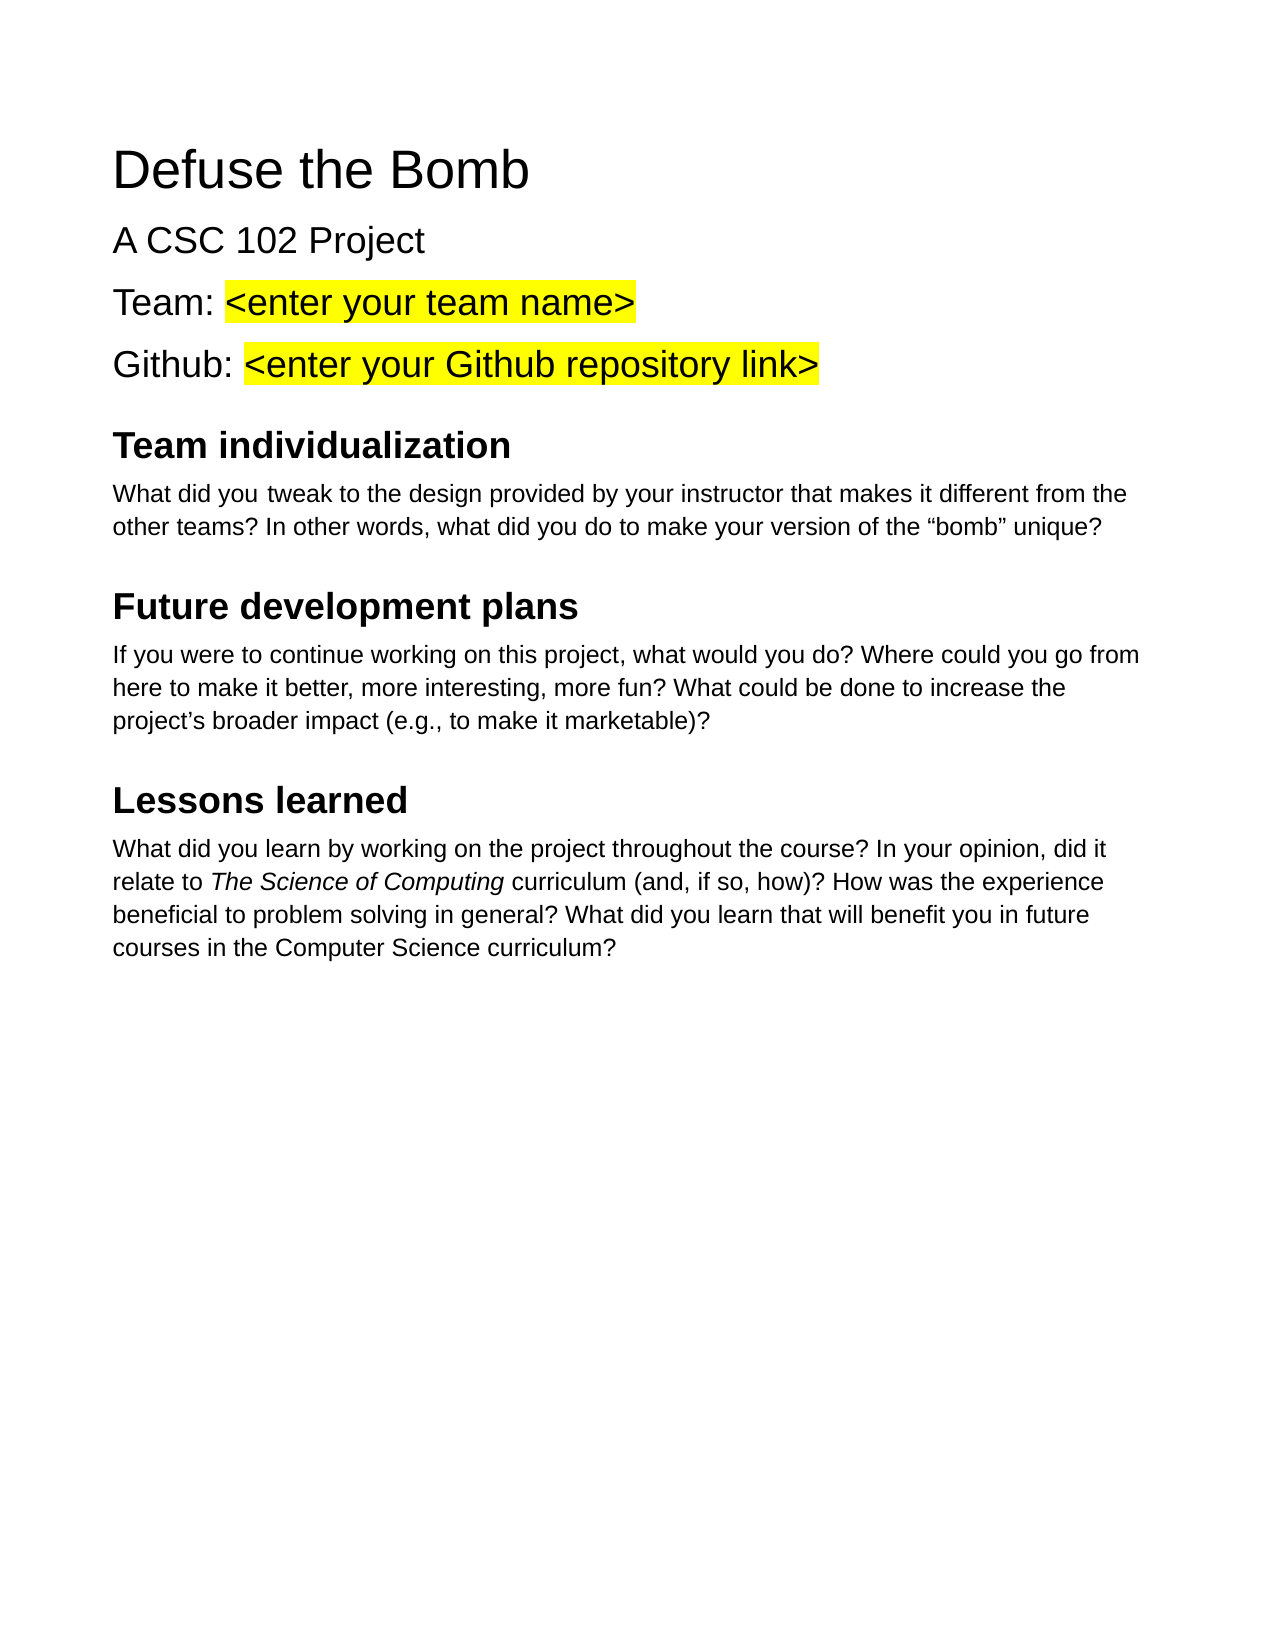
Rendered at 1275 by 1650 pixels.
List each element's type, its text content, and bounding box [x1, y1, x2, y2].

text What did you tweak to the design provided by your instructor that makes it different from the other teams? In other words, what did you do to make your version of the “bomb” unique? [112, 478, 1162, 540]
subtitle Team: <enter your team name> [112, 280, 1162, 323]
text If you were to continue working on this project, what would you do? Where could you go from here to make it better, more interesting, more fun? What could be done to increase the project’s broader impact (e.g., to make it marketable)? [112, 640, 1162, 734]
subtitle A CSC 102 Project [112, 218, 1162, 262]
subtitle Lessons learned [112, 778, 1162, 822]
subtitle Github: <enter your Github repository link> [112, 342, 1162, 385]
subtitle Future development plans [112, 584, 1162, 627]
subtitle Team individualization [112, 423, 1162, 466]
text What did you learn by working on the project throughout the course? In your opinion, did it relate to The Science of Computing curriculum (and, if so, how)? How was the experience beneficial to problem solving in general? What did you learn that will benefit you in future courses in the Computer Science curriculum? [112, 834, 1162, 962]
title Defuse the Bomb [112, 137, 1162, 200]
